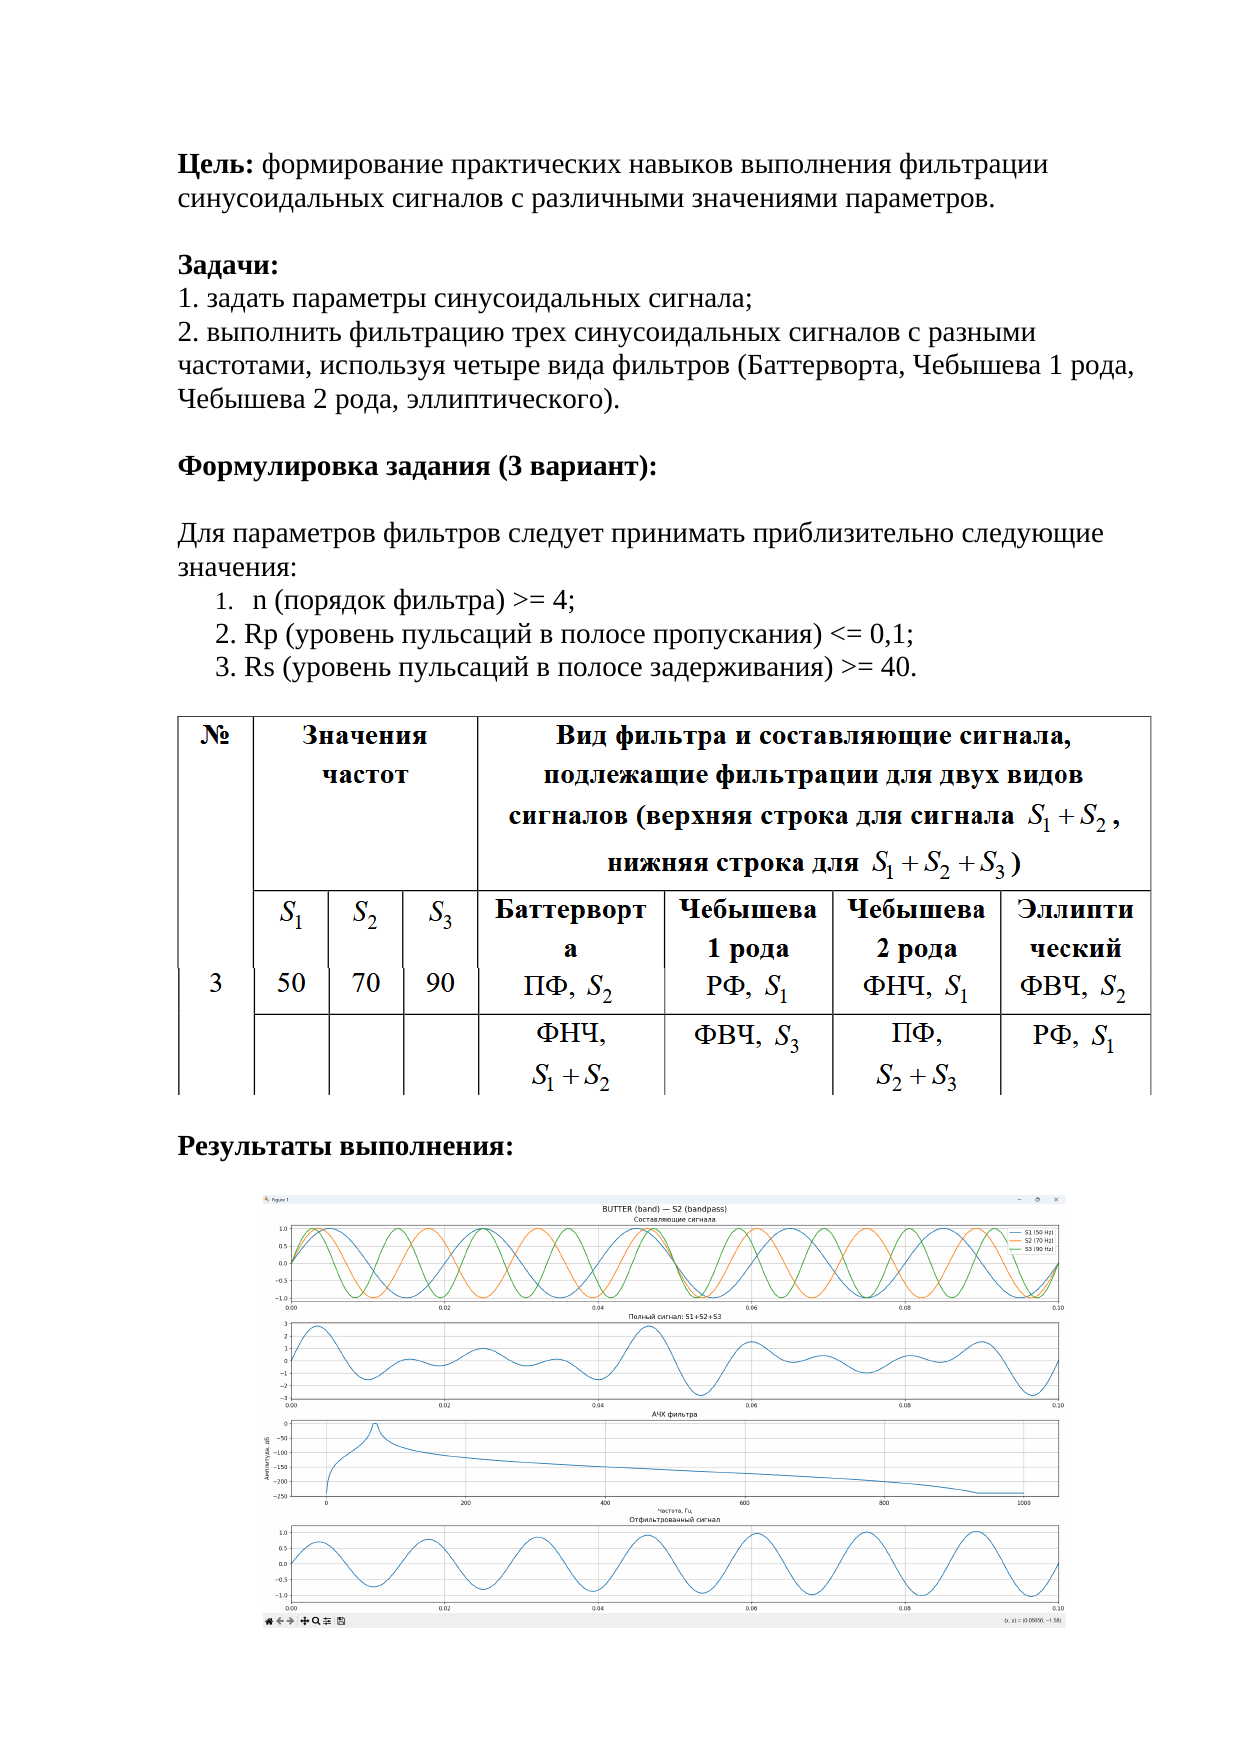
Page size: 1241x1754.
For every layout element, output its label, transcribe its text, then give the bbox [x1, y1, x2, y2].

text 3. Rs (уровень пульсаций в полосе задерживания) >= 40. [177, 649, 1152, 683]
text 1. задать параметры синусоидальных сигнала; [177, 280, 1152, 314]
text Формулировка задания (3 вариант): [177, 448, 1152, 482]
text 2. Rp (уровень пульсаций в полосе пропускания) <= 0,1; [177, 616, 1152, 649]
text Цель: формирование практических навыков выполнения фильтрации синусоидальных сигналов с различными значениями параметров. [177, 146, 1152, 213]
text 2. выполнить фильтрацию трех синусоидальных сигналов с разными частотами, используя четыре вида фильтров (Баттерворта, Чебышева 1 рода, Чебышева 2 рода, эллиптического). [177, 314, 1152, 414]
text Результаты выполнения: [177, 1128, 1152, 1162]
text Задачи: [177, 247, 1152, 280]
text Для параметров фильтров следует принимать приблизительно следующие значения: [177, 515, 1152, 582]
list n (порядок фильтра) >= 4; [215, 582, 1152, 616]
